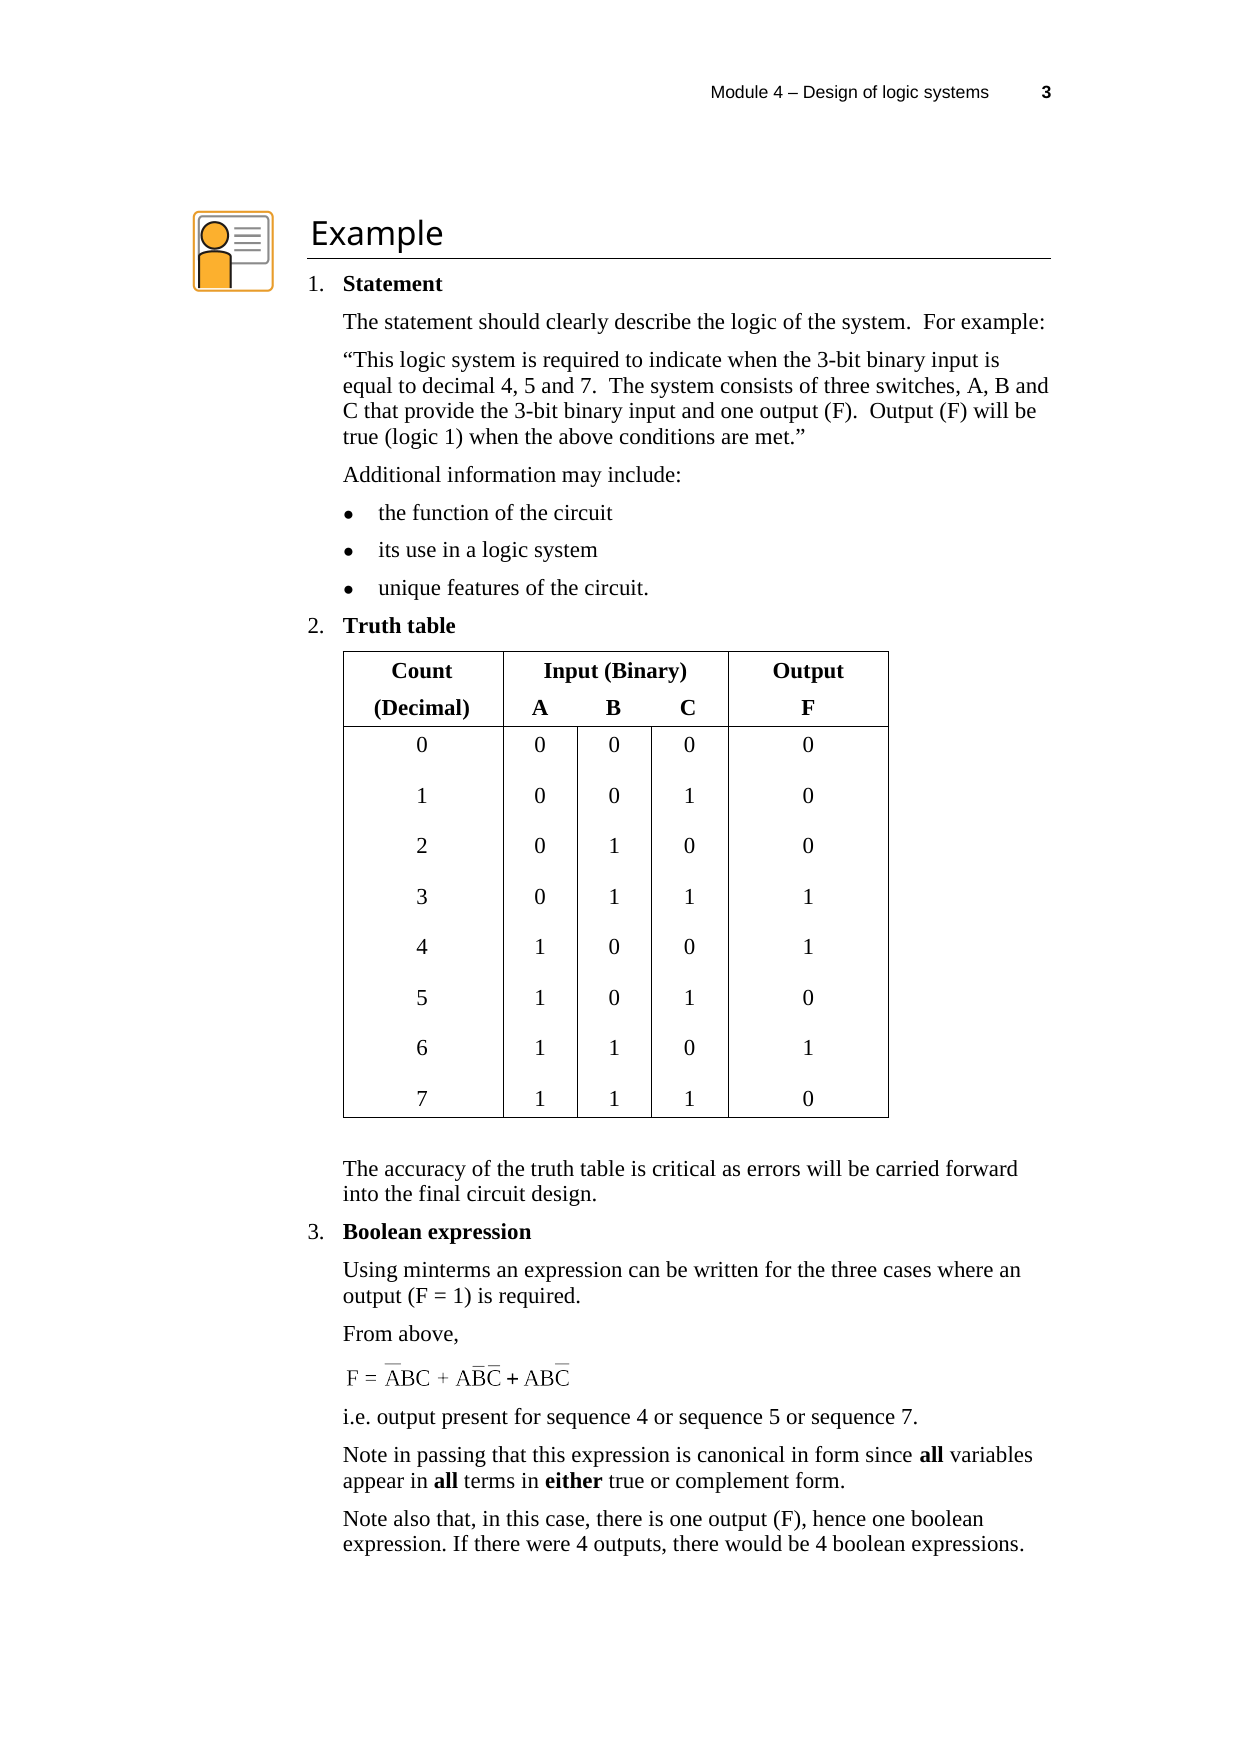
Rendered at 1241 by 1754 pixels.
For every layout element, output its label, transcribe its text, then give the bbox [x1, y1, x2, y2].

table_header Example Statement The statement should clearly describe the logic of the system. For example: “This logic system is required to indicate when the 3-bit binary input is equal to decimal 4, 5 and 7. The system consists of three switches, A, B and C that provide the 3-bit binary input and one output (F). Output (F) will be true (logic 1) when the above conditions are met.” Additional information may include: the function of the circuit its use in a logic system unique features of the circuit. Truth table The accuracy of the truth table is critical as errors will be carried forward into the final circuit design. Boolean expression Using minterms an expression can be written for the three cases where an output (F = 1) is required. From above, i.e. output present for sequence 4 or sequence 5 or sequence 7. Note in passing that this expression is canonical in form since all variables appear in all terms in either true or complement form. Note also that, in this case, there is one output (F), hence one boolean expression. If there were 4 outputs, there would be 4 boolean expressions. Take care not to join the bars on adjacent variables as the logic meaning will be changed. For example: [307, 259, 1051, 1557]
table_cell 0 0 1 1 0 0 1 1 [578, 727, 651, 1117]
table_cell A [504, 689, 577, 726]
picture [188, 206, 278, 296]
table_header Count [344, 652, 503, 689]
table_cell 0 0 0 0 1 1 1 1 [504, 727, 577, 1117]
table_cell 0 0 0 1 1 0 1 0 [729, 727, 888, 1117]
table_cell 0 1 2 3 4 5 6 7 [344, 727, 503, 1117]
table_cell B [577, 689, 651, 726]
table_cell C [651, 689, 728, 726]
table_cell 0 1 0 1 0 1 0 1 [652, 727, 728, 1117]
table_header Output [729, 652, 888, 689]
table_cell (Decimal) [344, 689, 503, 726]
table_header [189, 207, 307, 1557]
table_cell F [729, 689, 888, 726]
table_header Example Statement The statement should clearly describe the logic of the system. For example: “This logic system is required to indicate when the 3-bit binary input is equal to decimal 4, 5 and 7. The system consists of three switches, A, B and C that provide the 3-bit binary input and one output (F). Output (F) will be true (logic 1) when the above conditions are met.” Additional information may include: the function of the circuit its use in a logic system unique features of the circuit. Truth table The accuracy of the truth table is critical as errors will be carried forward into the final circuit design. Boolean expression Using minterms an expression can be written for the three cases where an output (F = 1) is required. From above, i.e. output present for sequence 4 or sequence 5 or sequence 7. Note in passing that this expression is canonical in form since all variables appear in all terms in either true or complement form. Note also that, in this case, there is one output (F), hence one boolean expression. If there were 4 outputs, there would be 4 boolean expressions. Take care not to join the bars on adjacent variables as the logic meaning will be changed. For example: [307, 207, 1051, 258]
table_header Input (Binary) [504, 652, 728, 689]
